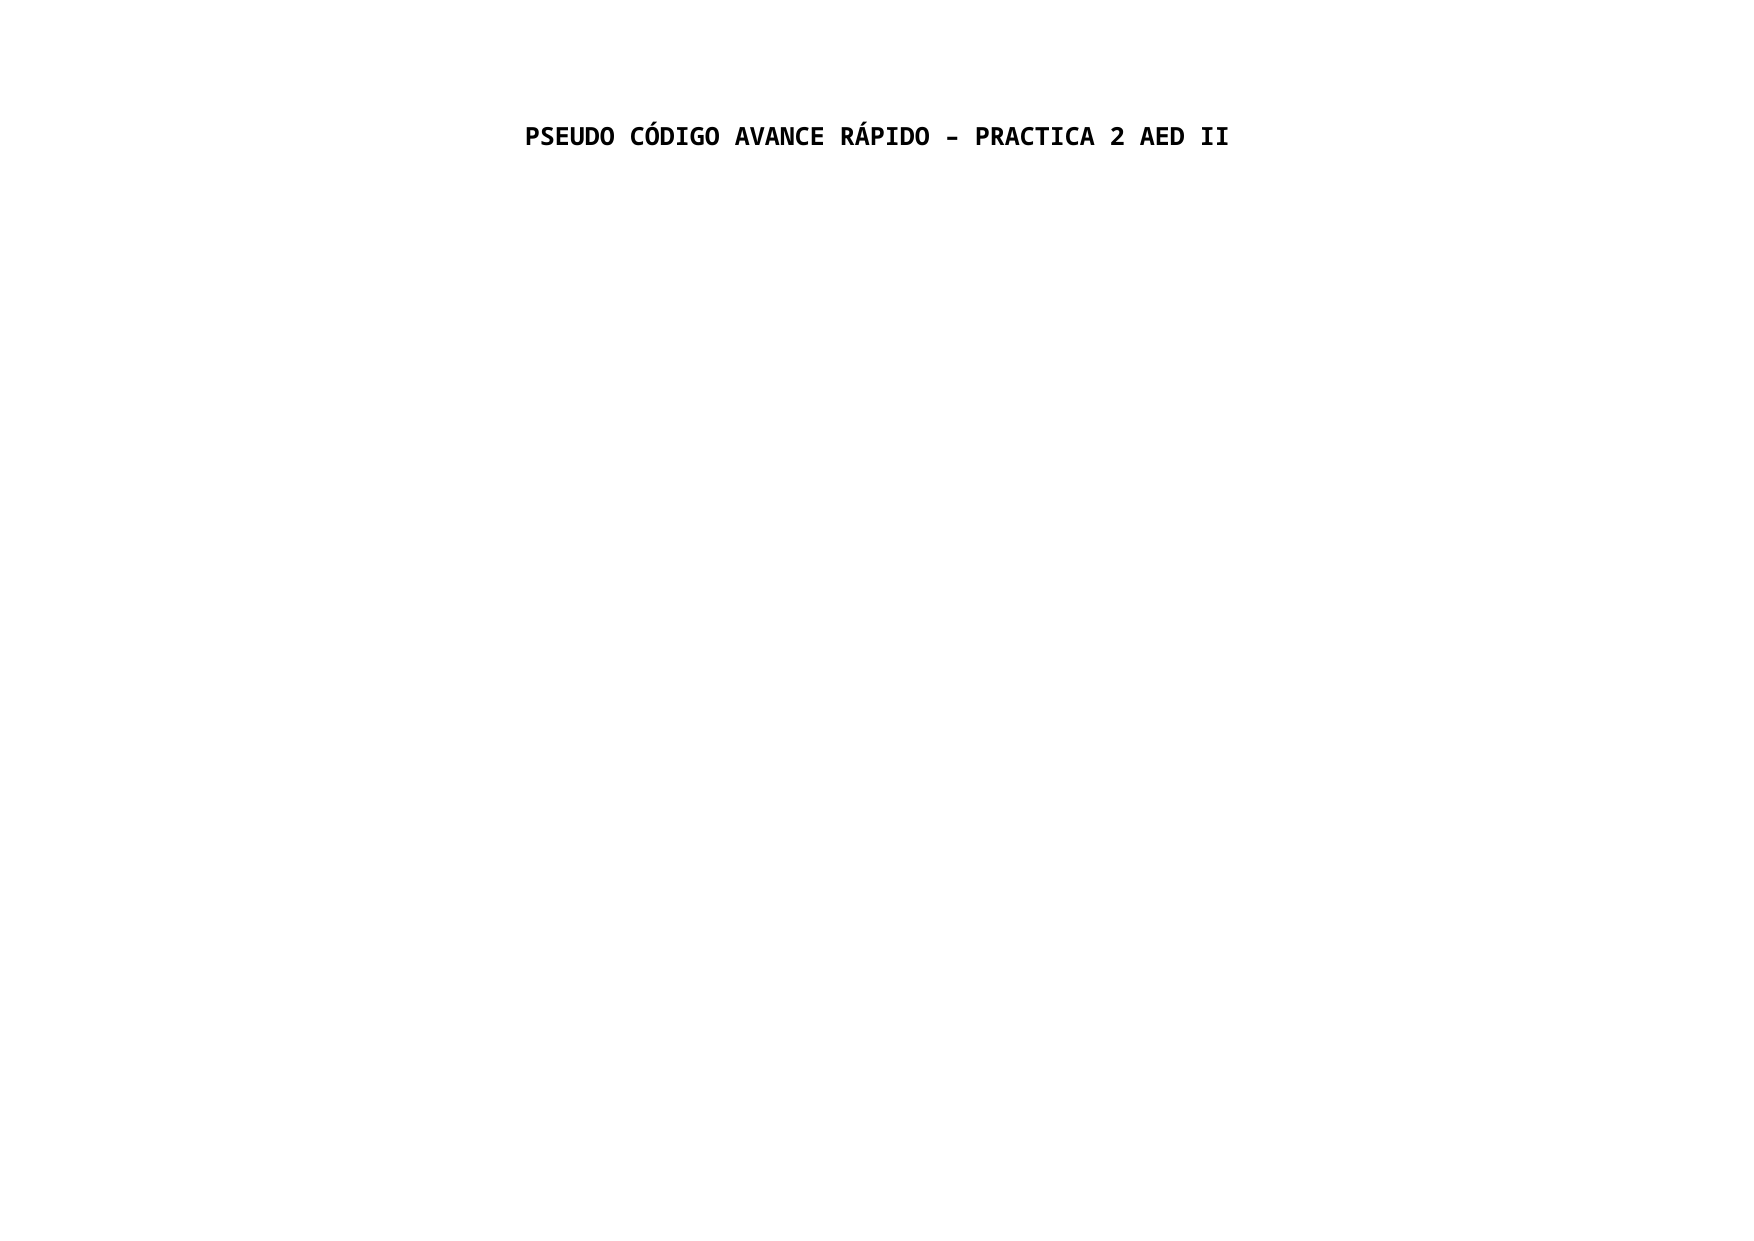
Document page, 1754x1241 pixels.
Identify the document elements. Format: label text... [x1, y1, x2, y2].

text PSEUDO CÓDIGO AVANCE RÁPIDO – PRACTICA 2 AED II [118, 118, 1636, 152]
